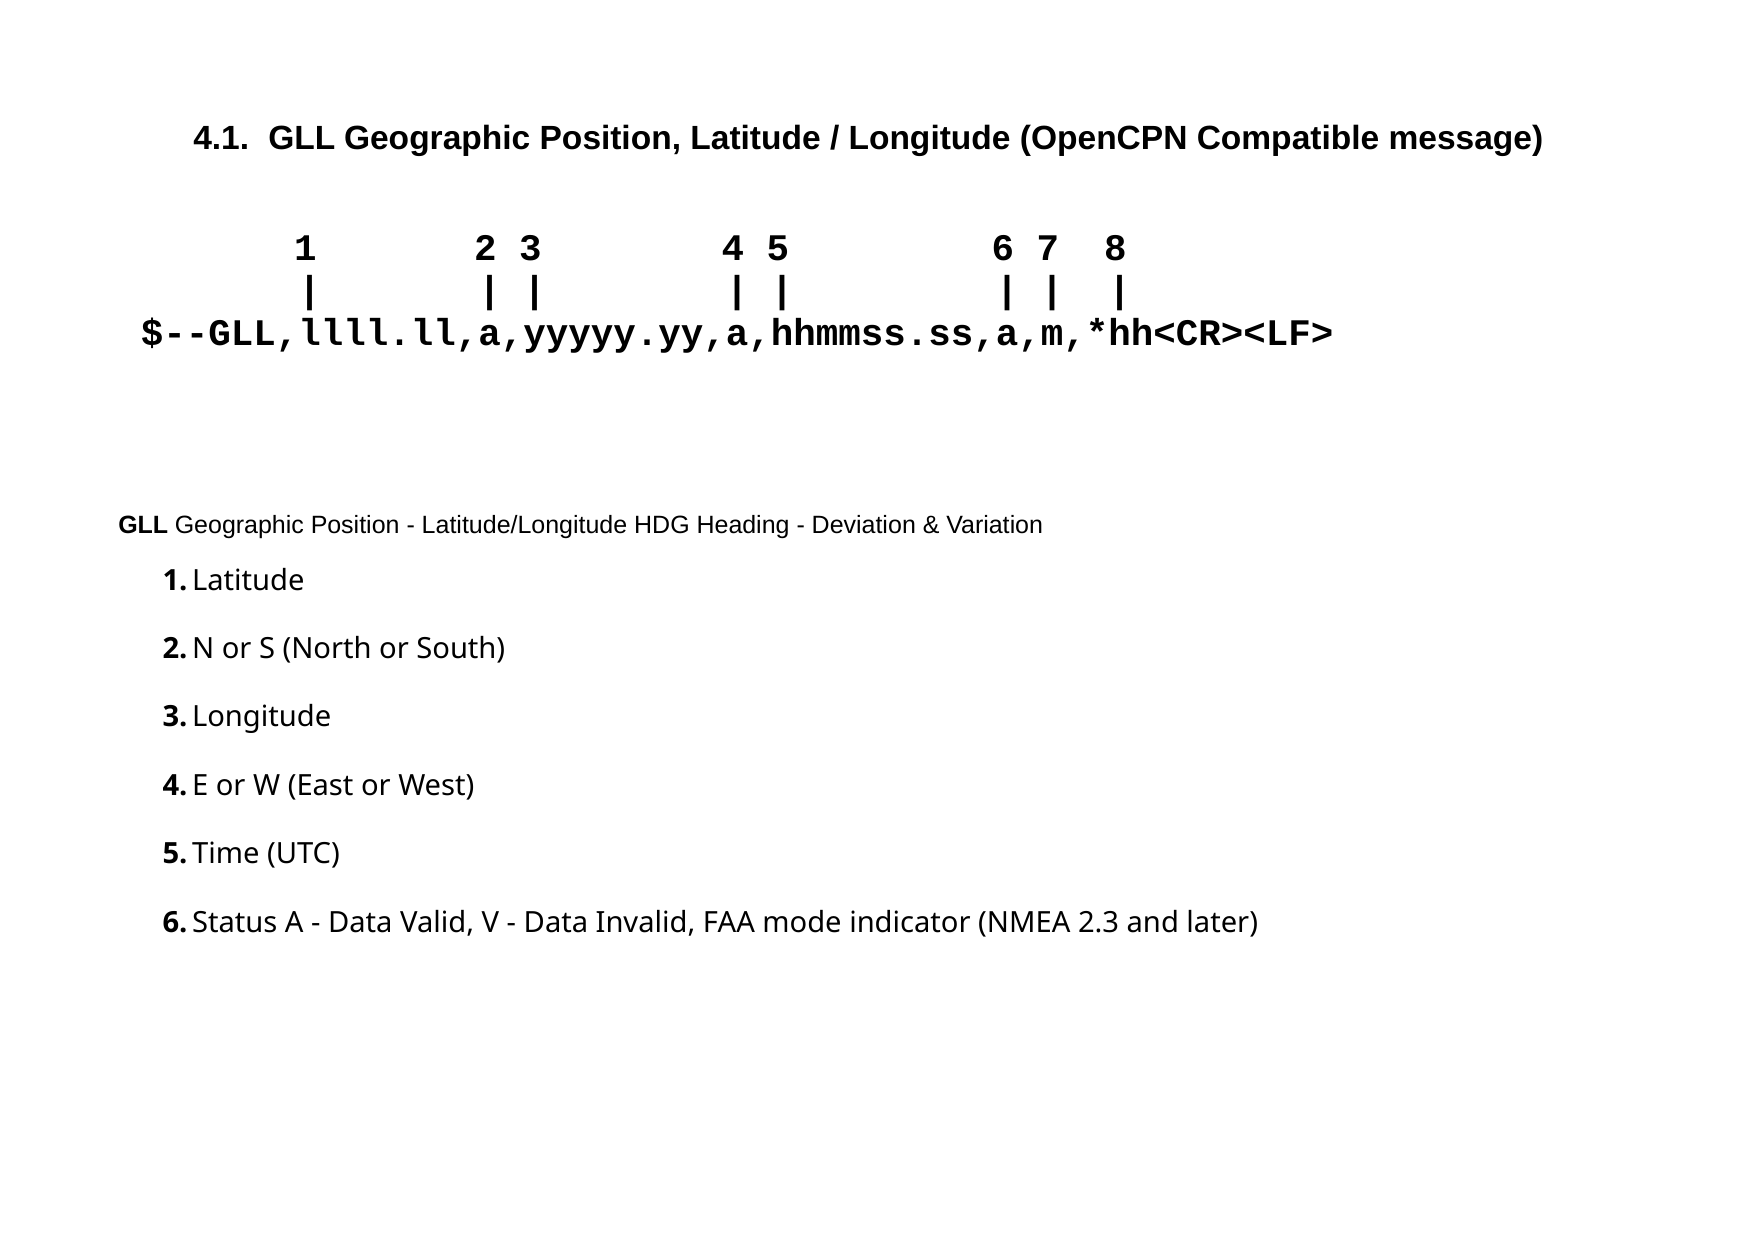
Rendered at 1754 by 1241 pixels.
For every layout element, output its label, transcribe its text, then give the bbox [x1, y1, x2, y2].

text 1 2 3 4 5 6 7 8 [118, 220, 1636, 272]
list Time (UTC) [162, 833, 1636, 872]
list Longitude [162, 696, 1636, 735]
subtitle GLL Geographic Position, Latitude / Longitude (OpenCPN Compatible message) [193, 118, 1636, 157]
text | | | | | | | | [118, 272, 1636, 314]
text $--GLL,llll.ll,a,yyyyy.yy,a,hhmmss.ss,a,m,*hh<CR><LF> [118, 314, 1636, 357]
list E or W (East or West) [162, 764, 1636, 804]
list N or S (North or South) [162, 627, 1636, 667]
list Latitude [162, 559, 1636, 598]
text GLL Geographic Position - Latitude/Longitude HDG Heading - Deviation & Variation [118, 510, 1636, 538]
list Status A - Data Valid, V - Data Invalid, FAA mode indicator (NMEA 2.3 and later) [162, 901, 1636, 941]
